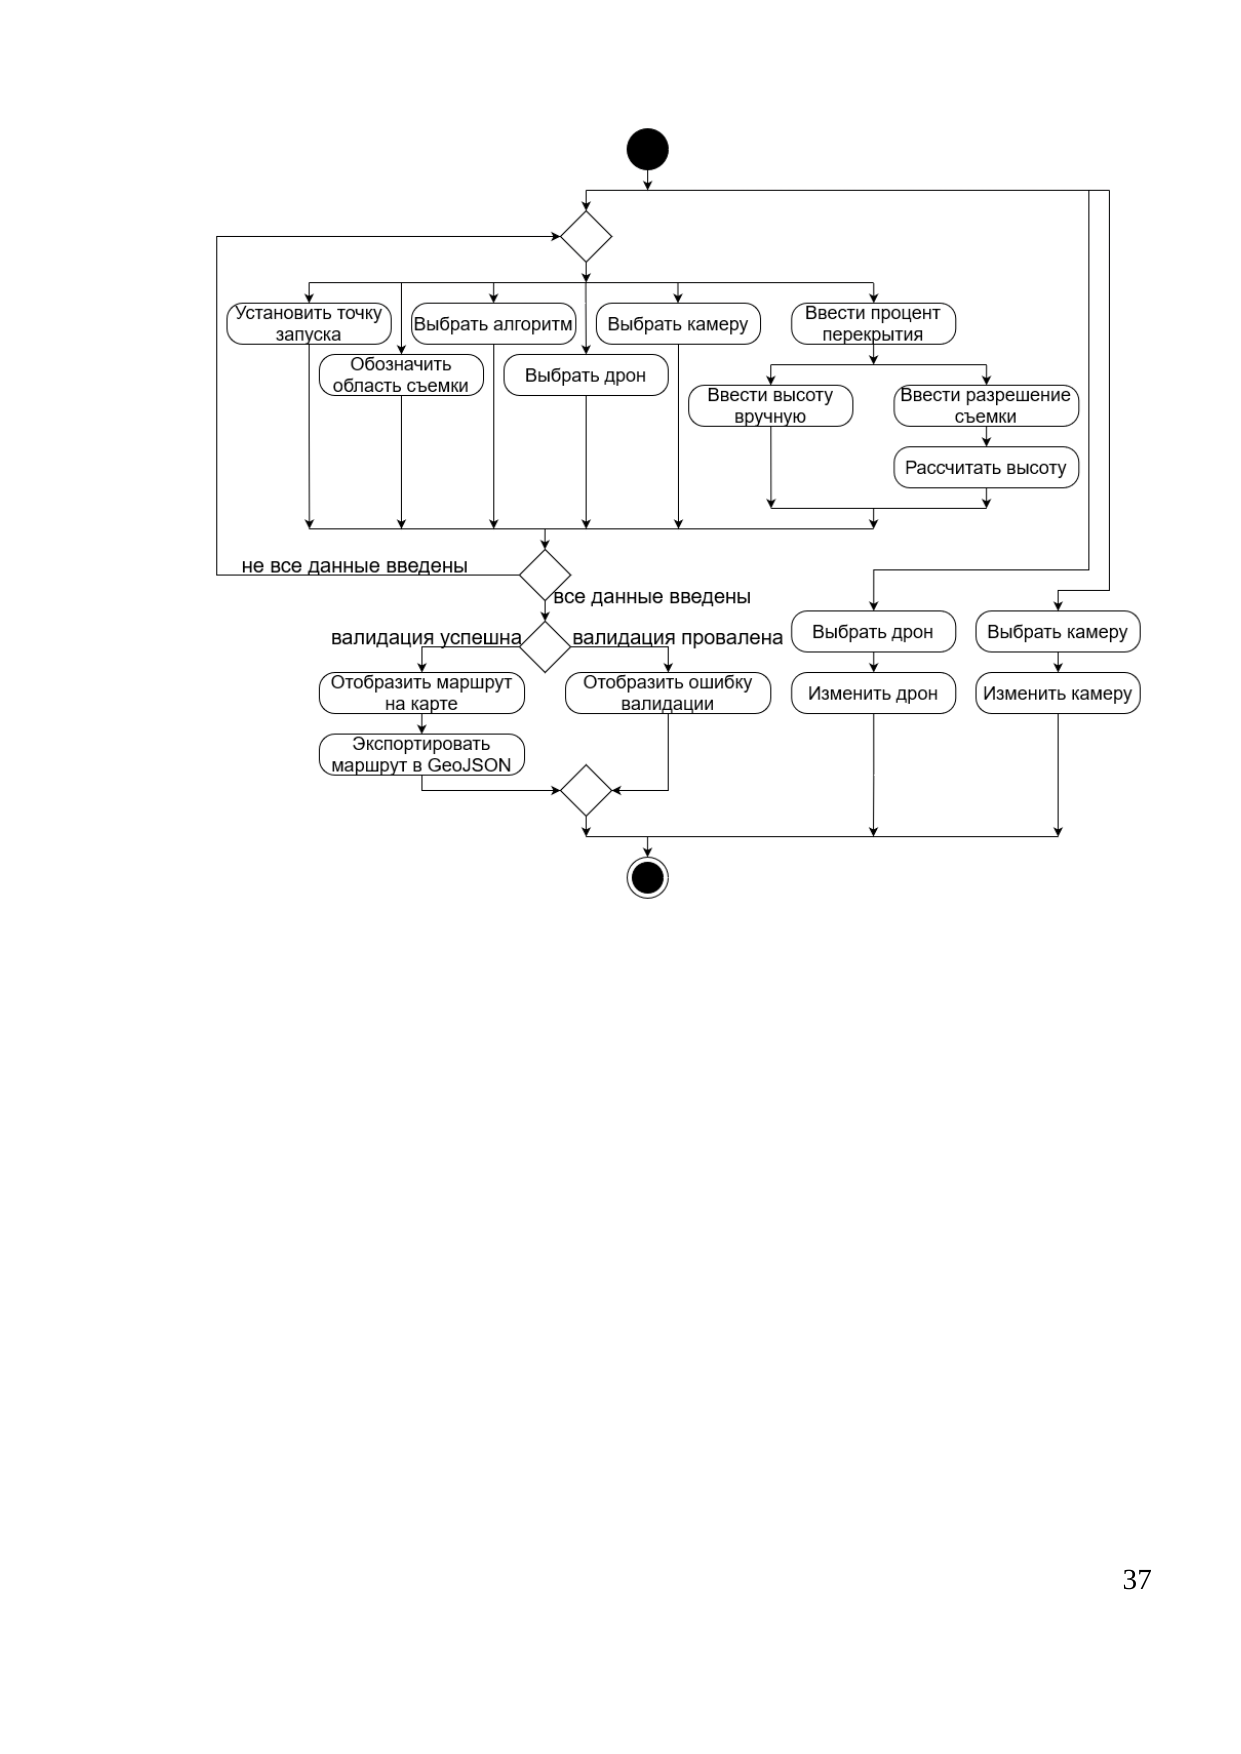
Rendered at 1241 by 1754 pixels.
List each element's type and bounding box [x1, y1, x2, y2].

picture [206, 118, 1152, 909]
